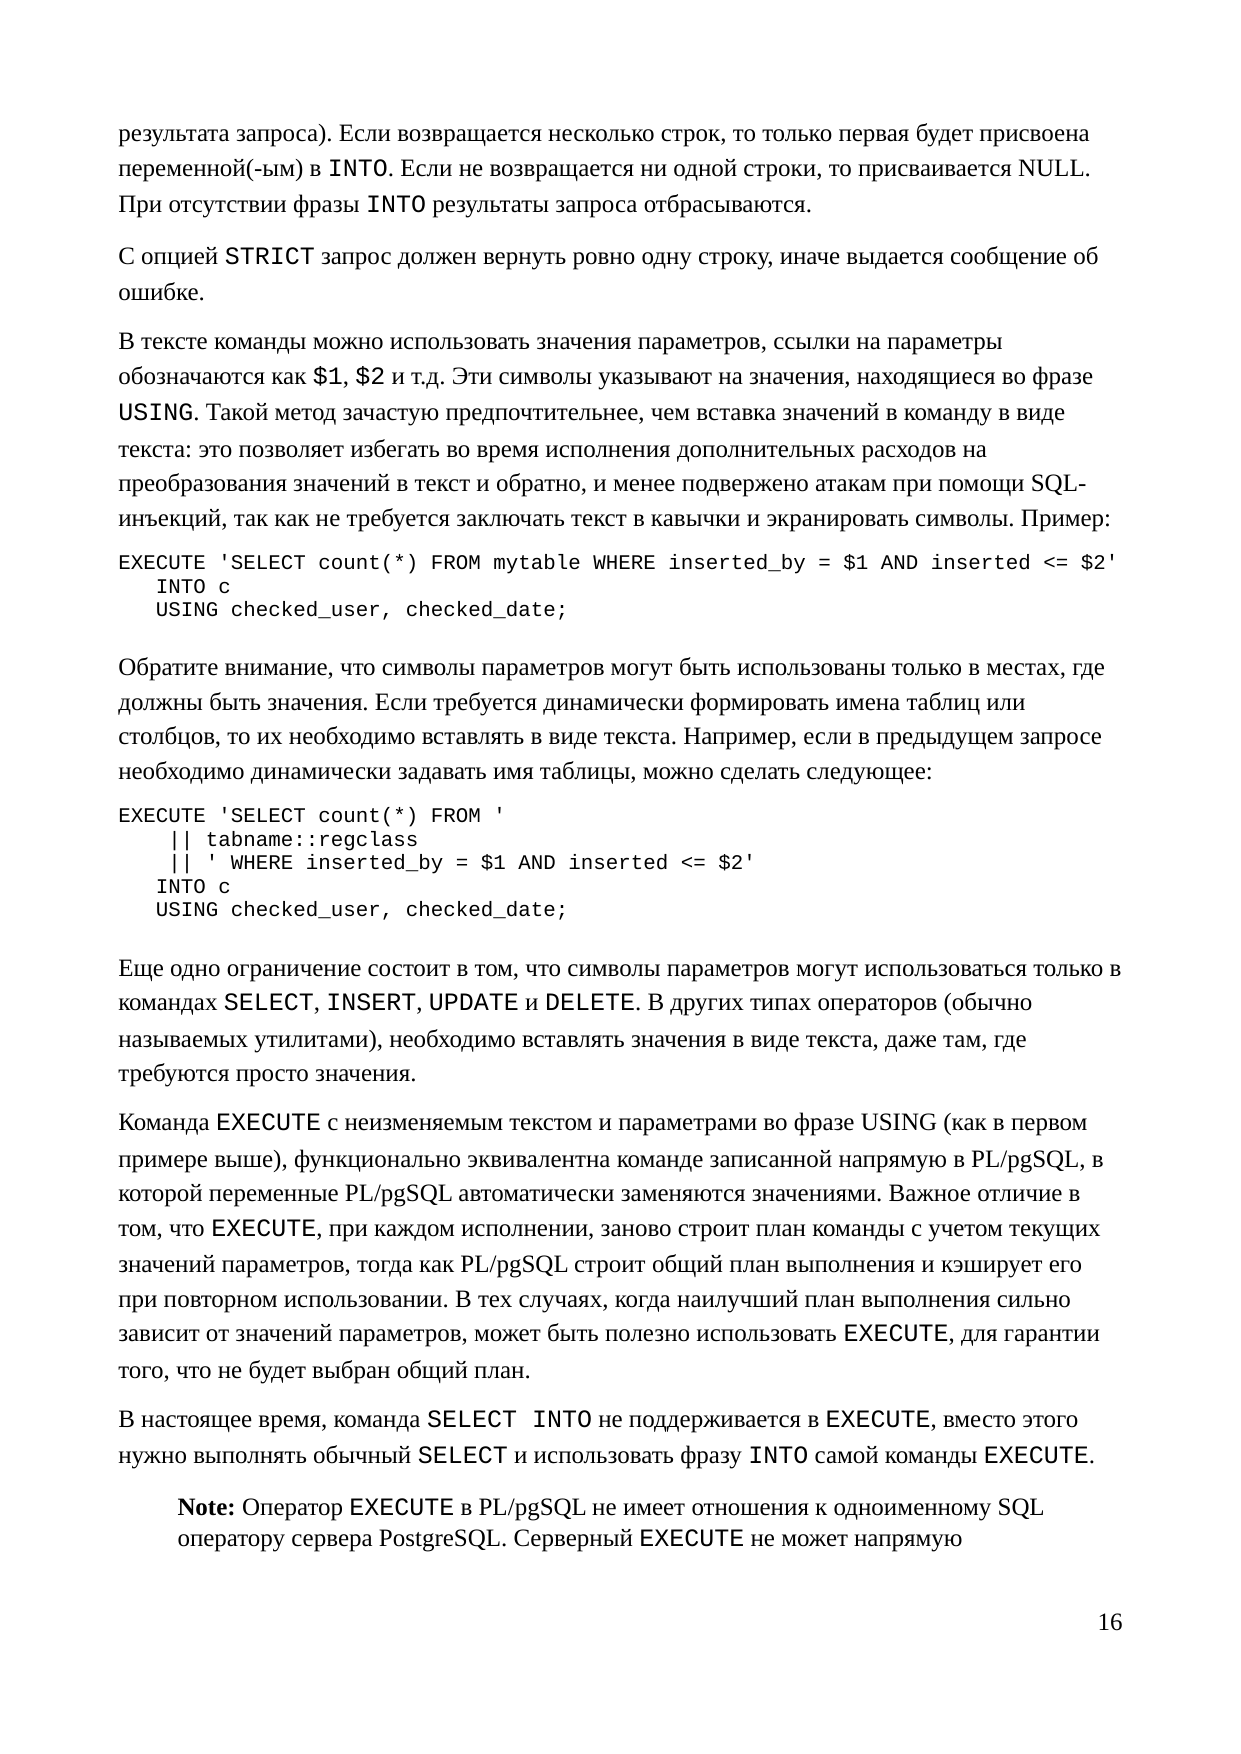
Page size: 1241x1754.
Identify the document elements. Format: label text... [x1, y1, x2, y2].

text В тексте команды можно использовать значения параметров, ссылки на параметры обозначаются как $1, $2 и т.д. Эти символы указывают на значения, находящиеся во фразе USING. Такой метод зачастую предпочтительнее, чем вставка значений в команду в виде текста: это позволяет избегать во время исполнения дополнительных расходов на преобразования значений в текст и обратно, и менее подвержено атакам при помощи SQL-инъекций, так как не требуется заключать текст в кавычки и экранировать символы. Пример: [118, 326, 1122, 532]
text || ' WHERE inserted_by = $1 AND inserted <= $2' [118, 852, 1122, 876]
text INTO c [118, 876, 1122, 899]
text В настоящее время, команда SELECT INTO не поддерживается в EXECUTE, вместо этого нужно выполнять обычный SELECT и использовать фразу INTO самой команды EXECUTE. [118, 1404, 1122, 1471]
text Note: Оператор EXECUTE в PL/pgSQL не имеет отношения к одноименному SQL оператору сервера PostgreSQL. Серверный EXECUTE не может напрямую [177, 1492, 1063, 1554]
text USING checked_user, checked_date; [118, 599, 1122, 623]
text USING checked_user, checked_date; [118, 899, 1122, 923]
text результата запроса). Если возвращается несколько строк, то только первая будет присвоена переменной(-ым) в INTO. Если не возвращается ни одной строки, то присваивается NULL. При отсутствии фразы INTO результаты запроса отбрасываются. [118, 118, 1122, 220]
text EXECUTE 'SELECT count(*) FROM ' [118, 805, 1122, 828]
text С опцией STRICT запрос должен вернуть ровно одну строку, иначе выдается сообщение об ошибке. [118, 241, 1122, 306]
text INTO c [118, 576, 1122, 599]
text EXECUTE 'SELECT count(*) FROM mytable WHERE inserted_by = $1 AND inserted <= $2' [118, 552, 1122, 576]
text Еще одно ограничение состоит в том, что символы параметров могут использоваться только в командах SELECT, INSERT, UPDATE и DELETE. В других типах операторов (обычно называемых утилитами), необходимо вставлять значения в виде текста, даже там, где требуются просто значения. [118, 953, 1122, 1087]
text || tabname::regclass [118, 828, 1122, 852]
text Команда EXECUTE c неизменяемым текстом и параметрами во фразе USING (как в первом примере выше), функционально эквивалентна команде записанной напрямую в PL/pgSQL, в которой переменные PL/pgSQL автоматически заменяются значениями. Важное отличие в том, что EXECUTE, при каждом исполнении, заново строит план команды с учетом текущих значений параметров, тогда как PL/pgSQL строит общий план выполнения и кэширует его при повторном использовании. В тех случаях, когда наилучший план выполнения сильно зависит от значений параметров, может быть полезно использовать EXECUTE, для гарантии того, что не будет выбран общий план. [118, 1107, 1122, 1383]
text Обратите внимание, что символы параметров могут быть использованы только в местах, где должны быть значения. Если требуется динамически формировать имена таблиц или столбцов, то их необходимо вставлять в виде текста. Например, если в предыдущем запросе необходимо динамически задавать имя таблицы, можно сделать следующее: [118, 652, 1122, 784]
